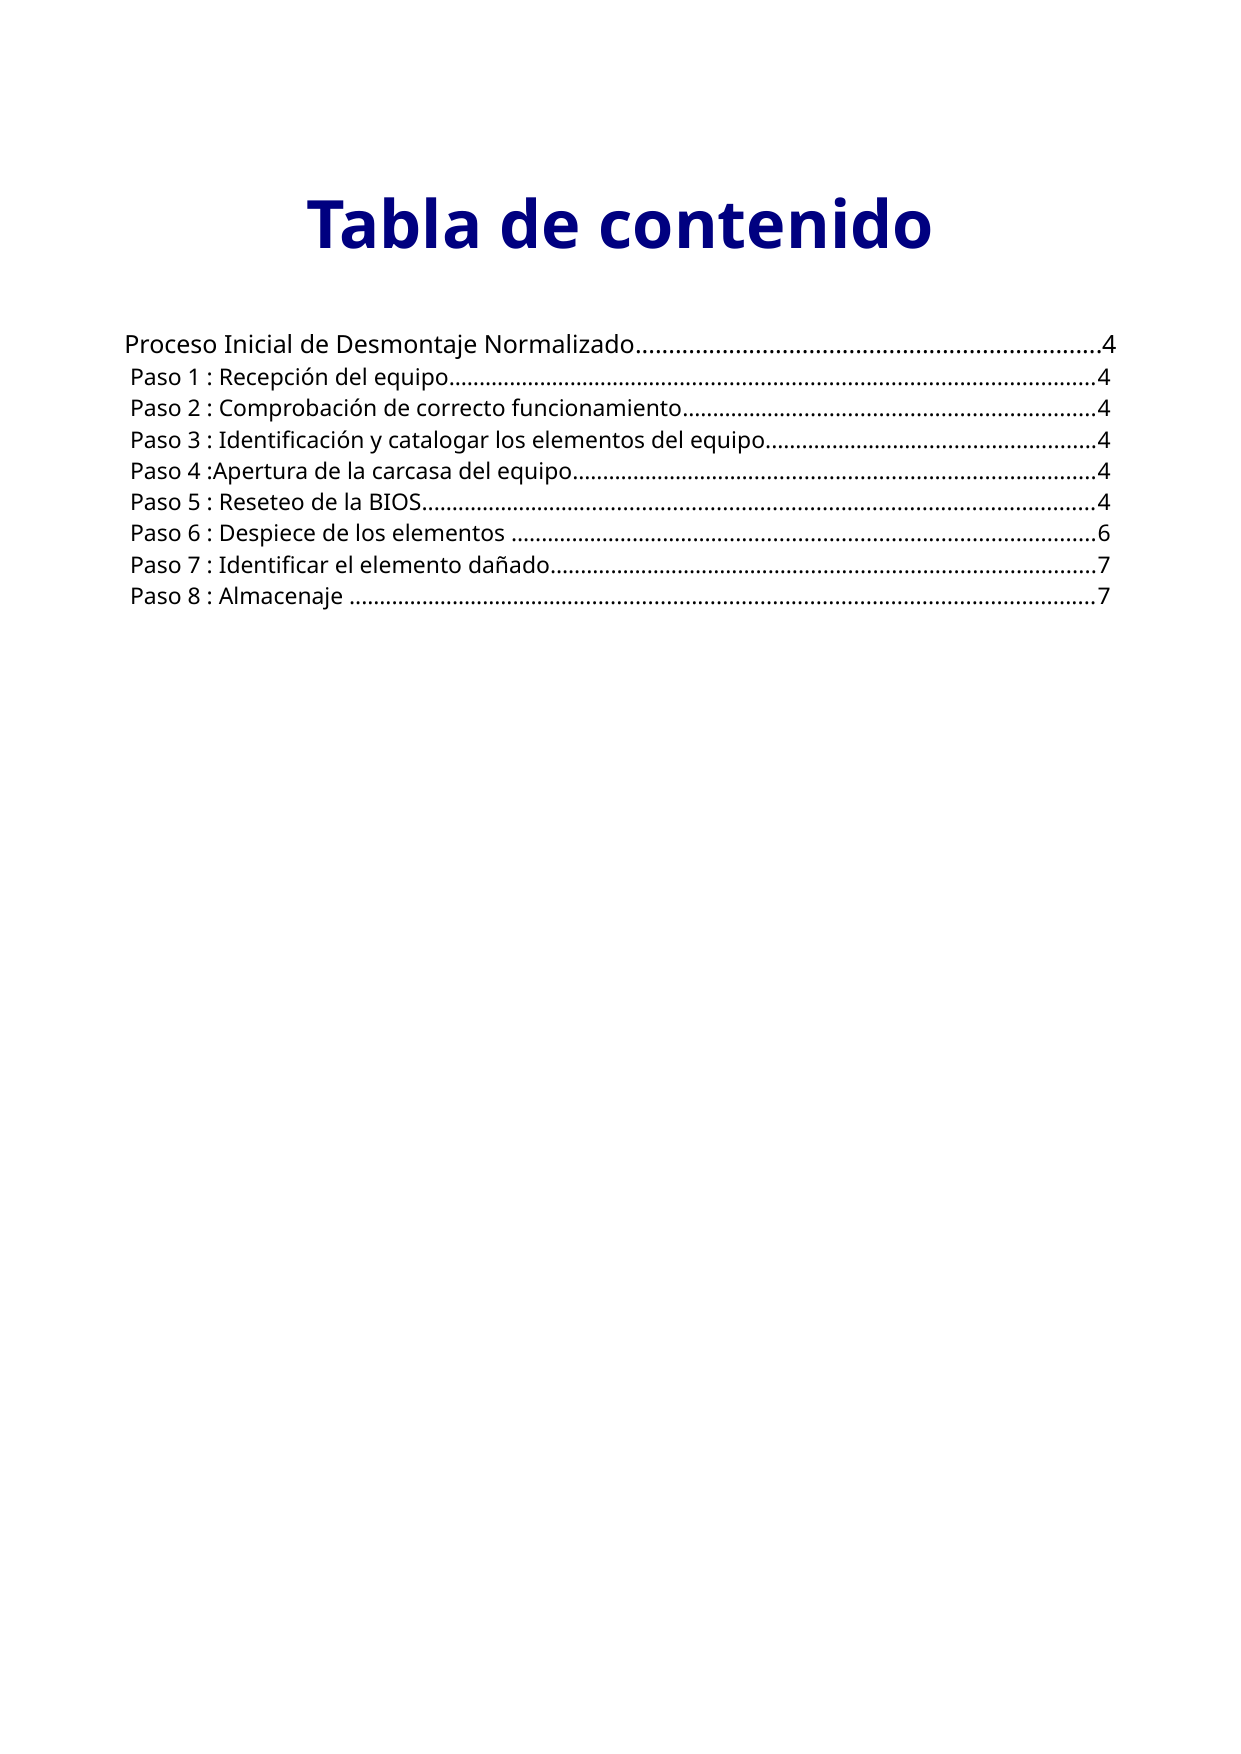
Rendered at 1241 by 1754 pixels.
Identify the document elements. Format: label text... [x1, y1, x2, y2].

text Paso 2 : Comprobación de correcto funcionamiento 4 [118, 392, 1122, 424]
text Paso 7 : Identificar el elemento dañado 7 [118, 549, 1122, 580]
text Tabla de contenido [118, 177, 1122, 268]
text Proceso Inicial de Desmontaje Normalizado 4 [118, 327, 1122, 361]
text Paso 8 : Almacenaje 7 [118, 580, 1122, 611]
text Paso 6 : Despiece de los elementos 6 [118, 517, 1122, 549]
text Paso 4 :Apertura de la carcasa del equipo 4 [118, 455, 1122, 486]
text Paso 3 : Identificación y catalogar los elementos del equipo 4 [118, 424, 1122, 455]
text Paso 5 : Reseteo de la BIOS 4 [118, 486, 1122, 517]
text Paso 1 : Recepción del equipo 4 [118, 361, 1122, 392]
